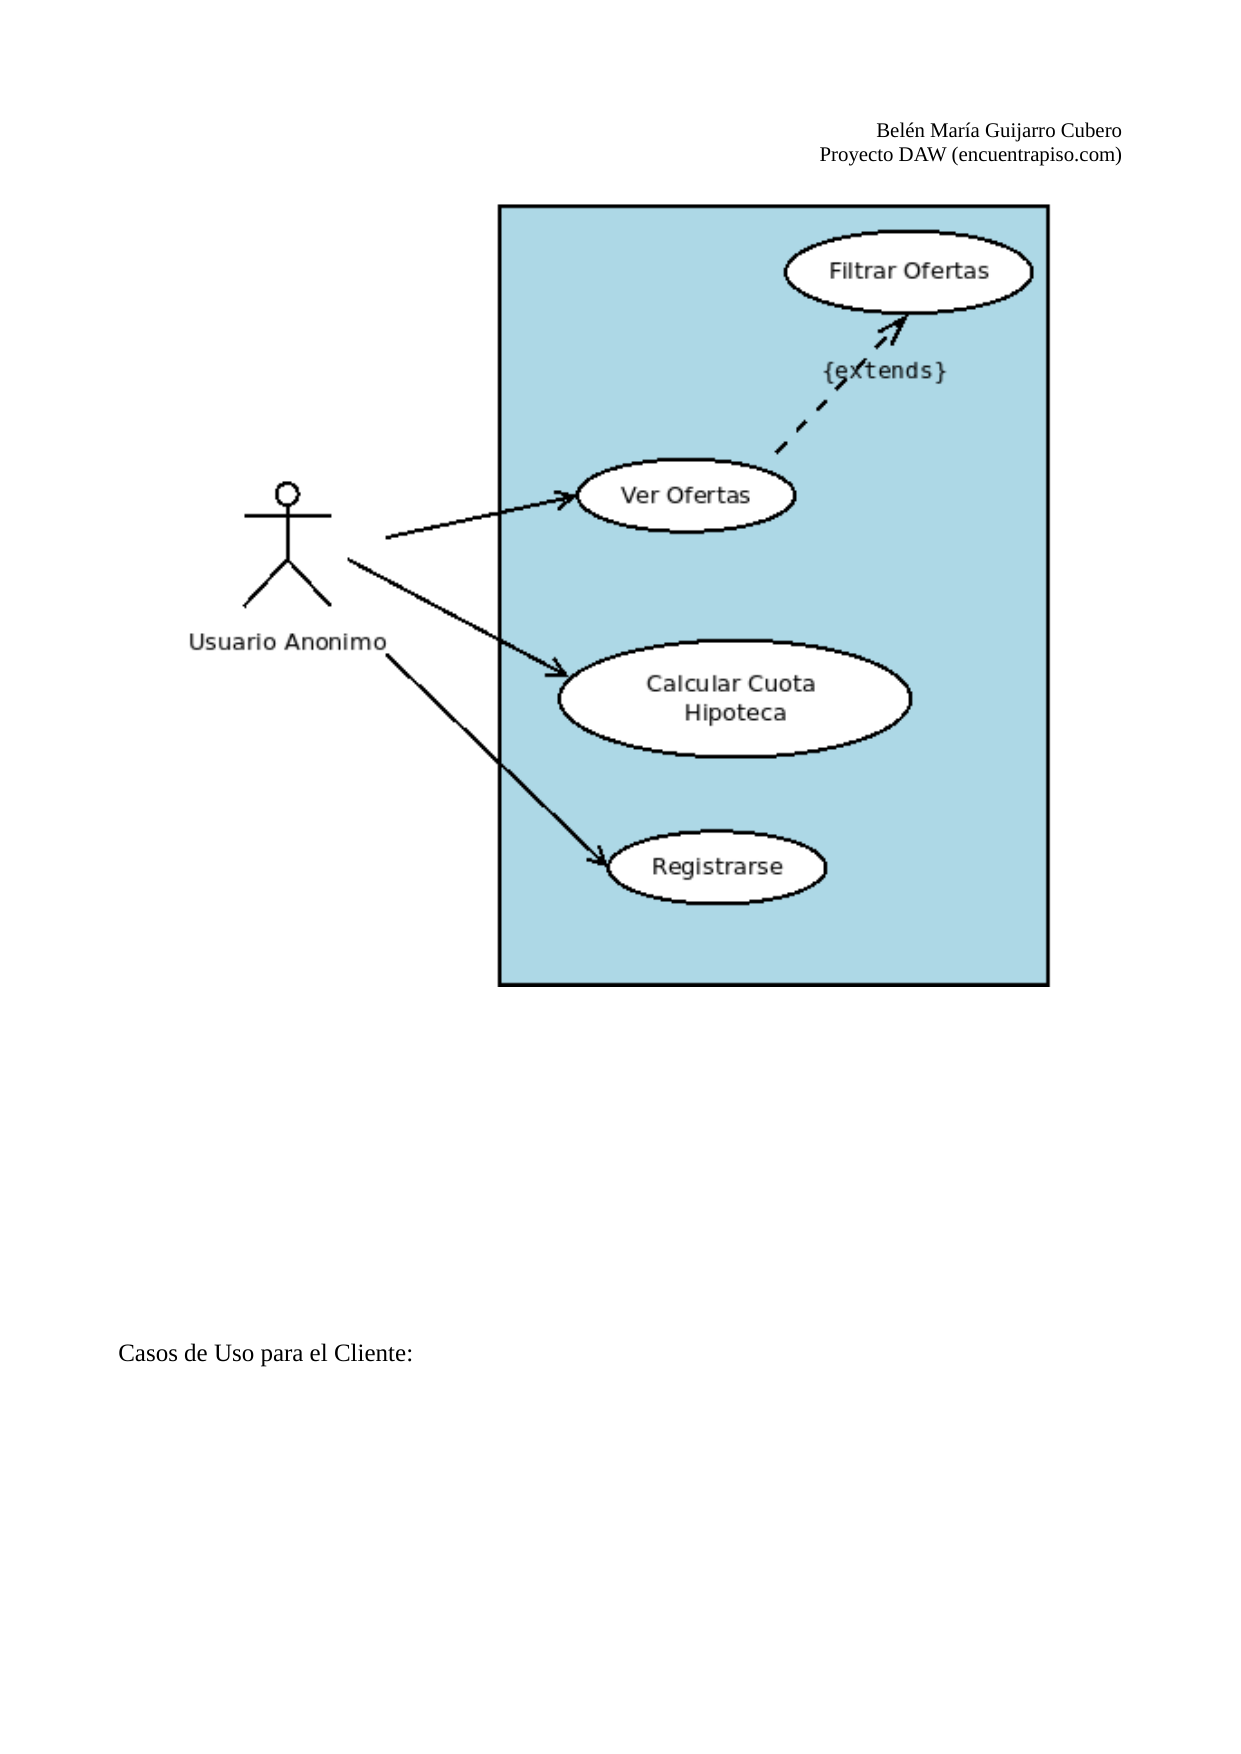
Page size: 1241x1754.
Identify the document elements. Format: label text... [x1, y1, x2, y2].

text Casos de Uso para el Cliente: [118, 1338, 1122, 1367]
picture [187, 203, 1052, 987]
